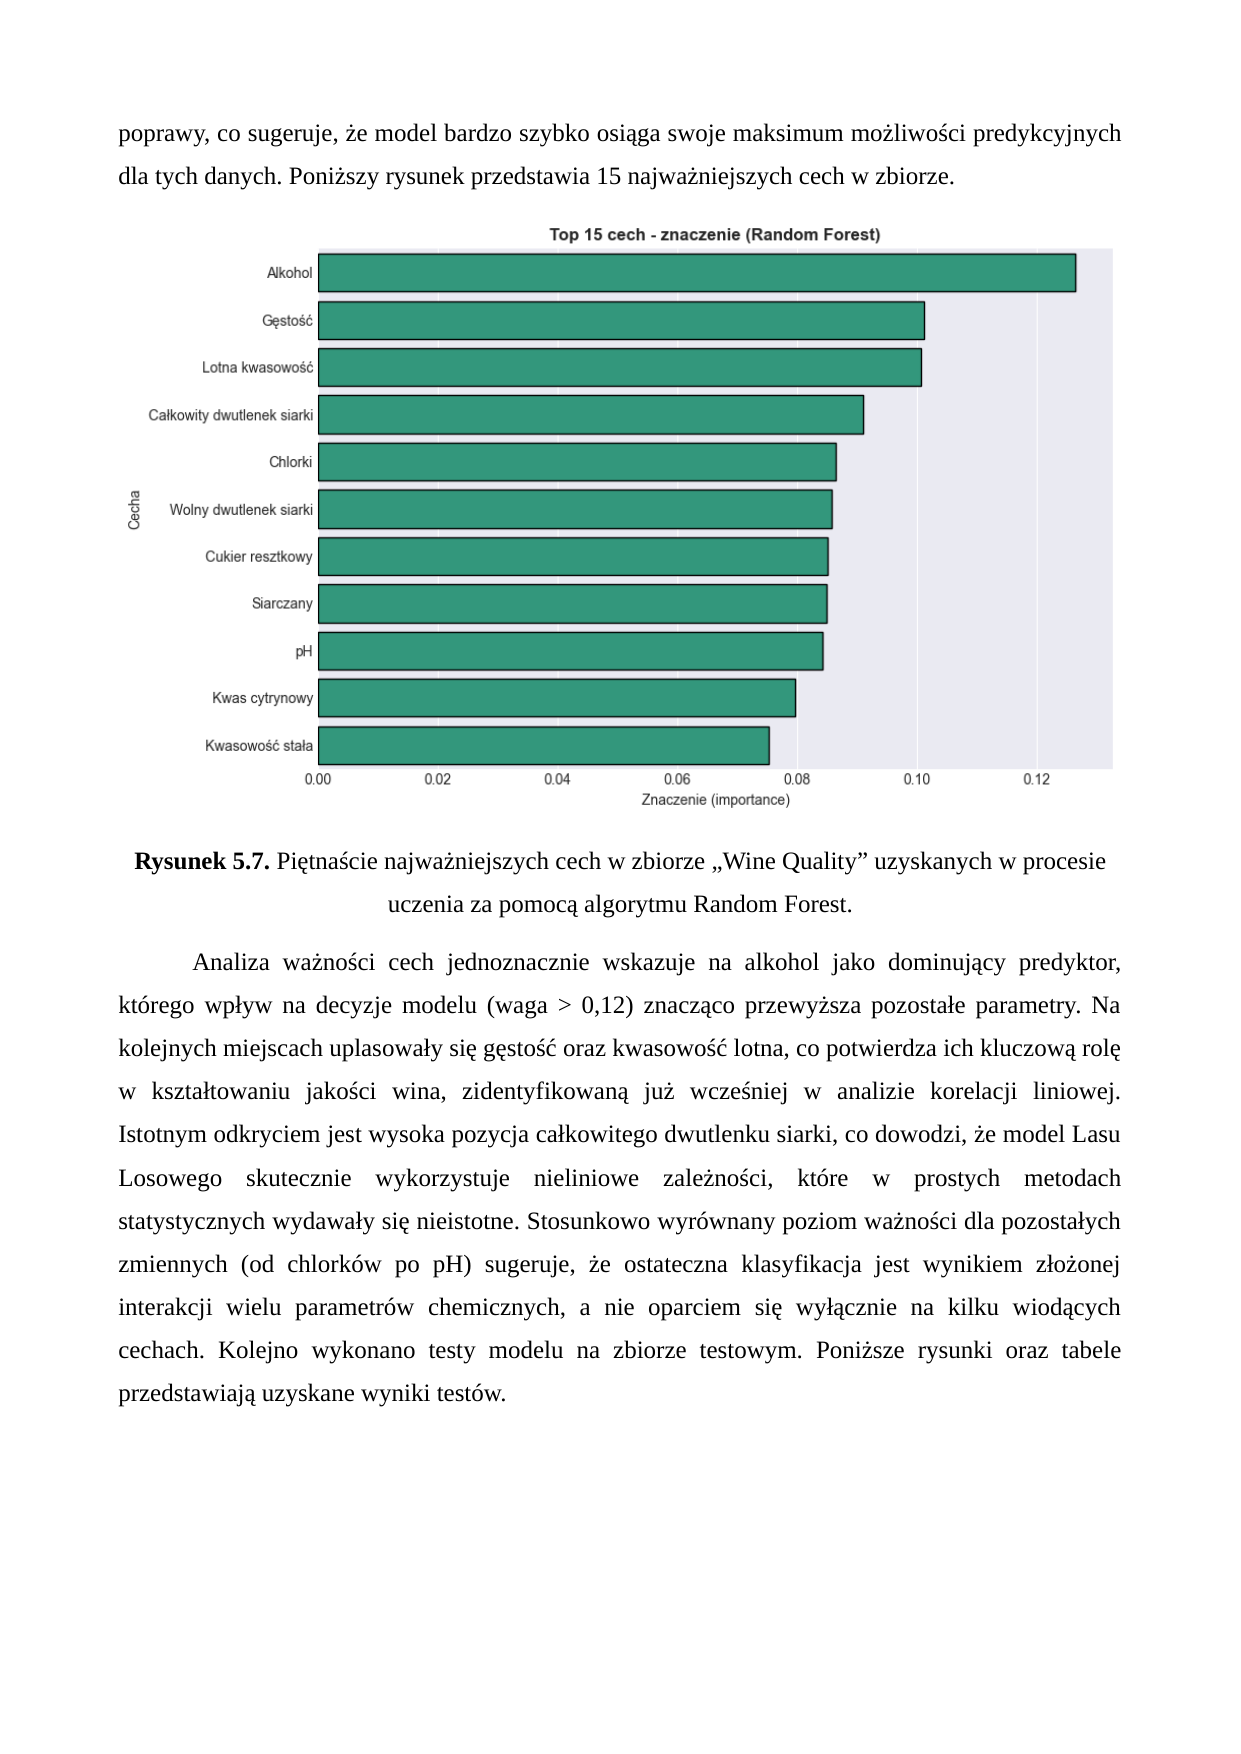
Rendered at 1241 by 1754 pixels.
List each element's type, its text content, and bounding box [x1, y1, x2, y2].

text poprawy, co sugeruje, że model bardzo szybko osiąga swoje maksimum możliwości predykcyjnych dla tych danych. Poniższy rysunek przedstawia 15 najważniejszych cech w zbiorze. [118, 118, 1122, 190]
picture [118, 218, 1123, 818]
text Rysunek 5.7. Piętnaście najważniejszych cech w zbiorze „Wine Quality” uzyskanych w procesie uczenia za pomocą algorytmu Random Forest. [118, 846, 1122, 918]
text Analiza ważności cech jednoznacznie wskazuje na alkohol jako dominujący predyktor, którego wpływ na decyzje modelu (waga > 0,12) znacząco przewyższa pozostałe parametry. Na kolejnych miejscach uplasowały się gęstość oraz kwasowość lotna, co potwierdza ich kluczową rolę w kształtowaniu jakości wina, zidentyfikowaną już wcześniej w analizie korelacji liniowej. Istotnym odkryciem jest wysoka pozycja całkowitego dwutlenku siarki, co dowodzi, że model Lasu Losowego skutecznie wykorzystuje nieliniowe zależności, które w prostych metodach statystycznych wydawały się nieistotne. Stosunkowo wyrównany poziom ważności dla pozostałych zmiennych (od chlorków po pH) sugeruje, że ostateczna klasyfikacja jest wynikiem złożonej interakcji wielu parametrów chemicznych, a nie oparciem się wyłącznie na kilku wiodących cechach. Kolejno wykonano testy modelu na zbiorze testowym. Poniższe rysunki oraz tabele przedstawiają uzyskane wyniki testów. [118, 947, 1122, 1407]
